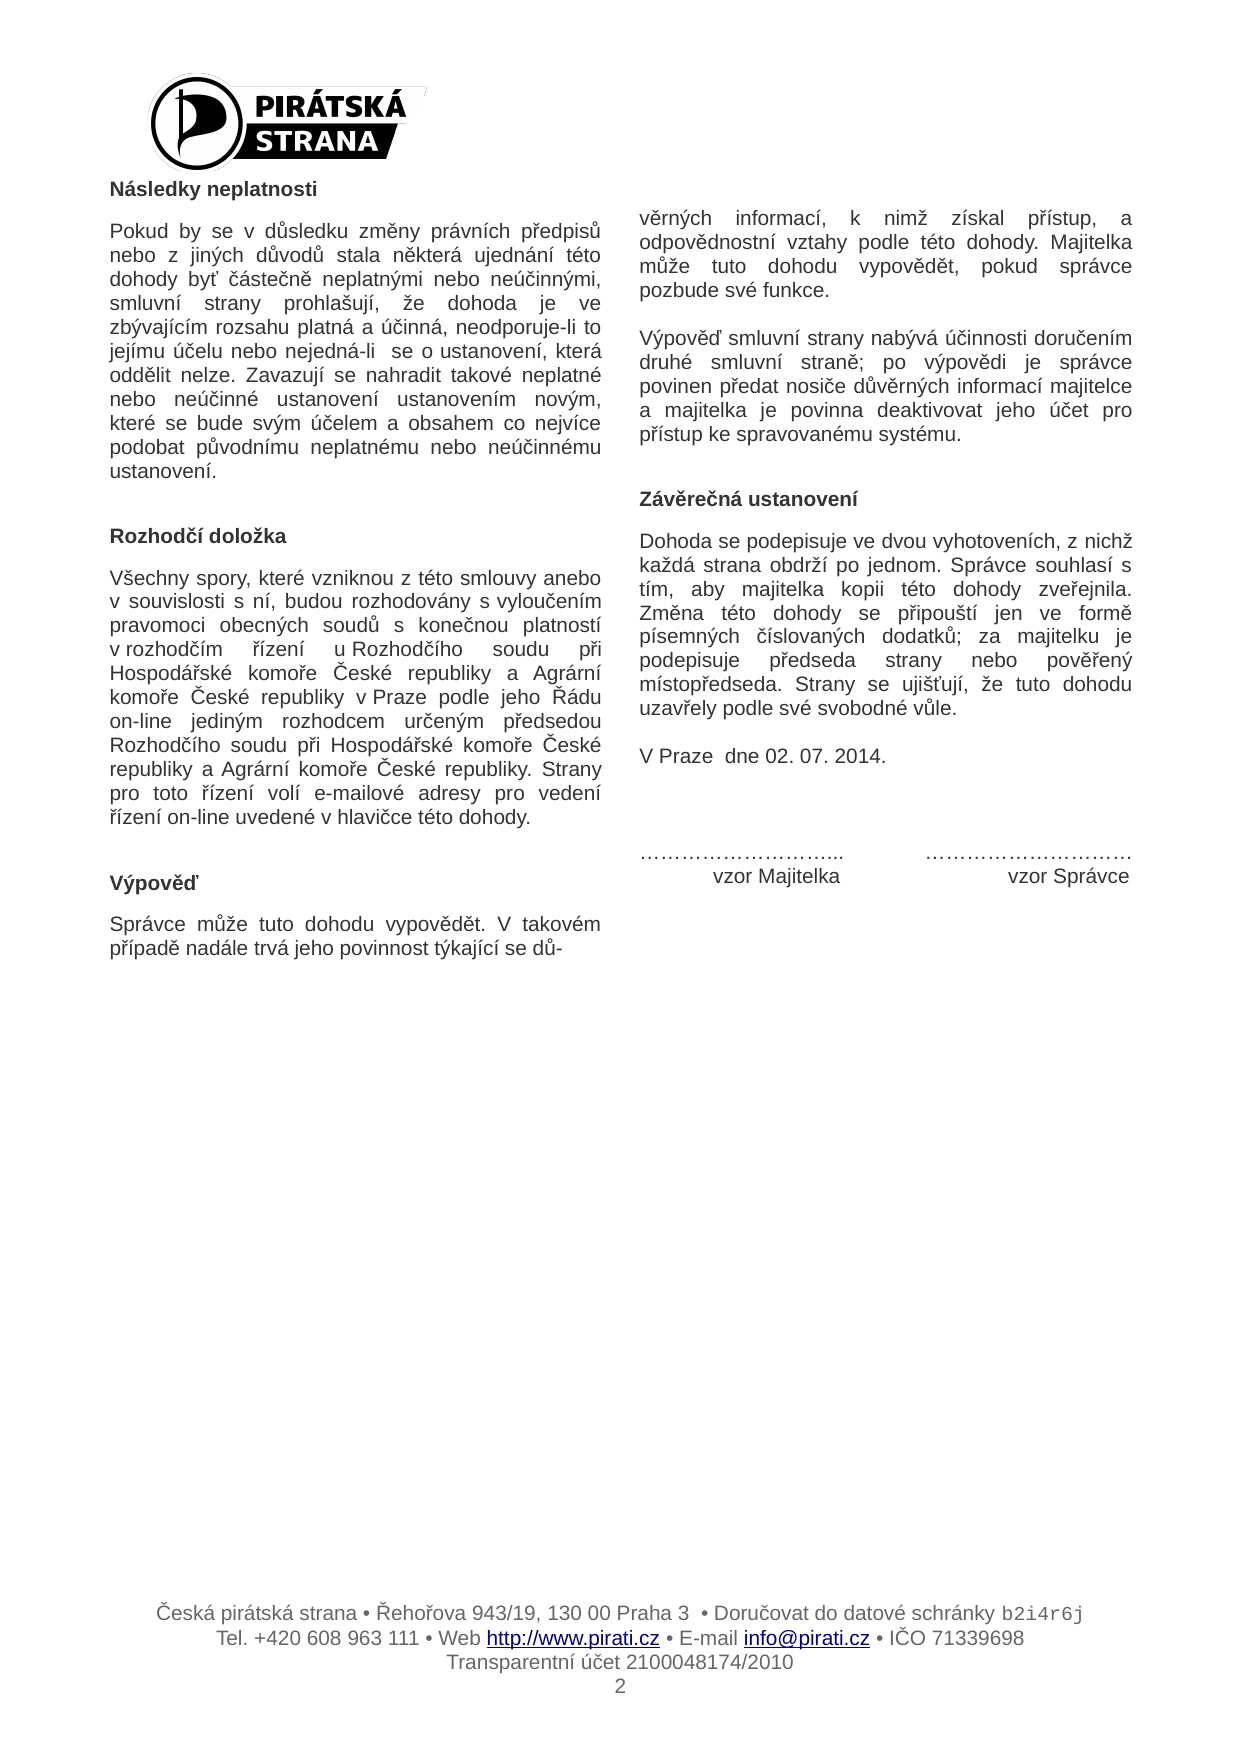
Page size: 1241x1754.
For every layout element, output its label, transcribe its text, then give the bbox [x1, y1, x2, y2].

text Dohoda se podepisuje ve dvou vyhotoveních, z nichž každá strana obdrží po jednom. Správce souhlasí s tím, aby majitelka kopii této dohody zveřejnila. Změna této dohody se připouští jen ve formě písemných číslovaných dodatků; za majitelku je podepisuje předseda strany nebo pověřený místopředseda. Strany se ujišťují, že tuto dohodu uzavřely podle své svobodné vůle. [639, 528, 1133, 720]
subtitle Následky neplatnosti [109, 177, 602, 201]
subtitle Rozhodčí doložka [109, 524, 602, 548]
subtitle Závěrečná ustanovení [639, 487, 1133, 511]
picture [147, 73, 427, 174]
text Pokud by se v důsledku změny právních předpisů nebo z jiných důvodů stala některá ujednání této dohody byť částečně neplatnými nebo neúčinnými, smluvní strany prohlašují, že dohoda je ve zbývajícím rozsahu platná a účinná, neodporuje-li to jejímu účelu nebo nejedná-li se o usta­novení, která oddělit nelze. Zavazují se nahradit takové neplatné nebo neúčinné ustanovení ustanovením novým, které se bude svým účelem a obsahem co nejvíce podobat původnímu neplatnému nebo neúčinnému ustanovení. [109, 219, 602, 482]
subtitle Výpověď [109, 870, 602, 894]
text V Praze dne 02. 07. 2014. [639, 744, 1133, 768]
text ………………………... ………………………… vzor Majitelka vzor Správce [639, 840, 1133, 888]
text Výpověď smluvní strany nabývá účinnosti doručením druhé smluvní straně; po výpovědi je správce povinen předat nosiče důvěrných informací majitelce a majitelka je povinna deaktivovat jeho účet pro přístup ke spravovanému systému. [639, 326, 1133, 446]
text Všechny spory, které vzniknou z této smlouvy anebo v souvislosti s ní, budou rozhodovány s vyloučením pravomoci obecných soudů s konečnou platností v rozhodčím řízení u Rozhod­čího soudu při Hospodářské komoře České republiky a Agrární komoře České republiky v Praze podle jeho Řádu on-line jediným rozhodcem určeným předsedou Rozhodčího soudu při Hospodářské komoře České republiky a Agrární komoře České republiky. Strany pro toto řízení volí e-mailové adresy pro vedení řízení on-line uvedené v hlavičce této dohody. [109, 565, 602, 829]
text Správce může tuto dohodu vypovědět. V takovém případě nadále trvá jeho povinnost týkající se dů- [109, 912, 602, 960]
text věrných informací, k nimž získal přístup, a odpovědnostní vztahy podle této dohody. Majitelka může tuto dohodu vypovědět, pokud správce pozbude své funkce. [639, 206, 1133, 302]
